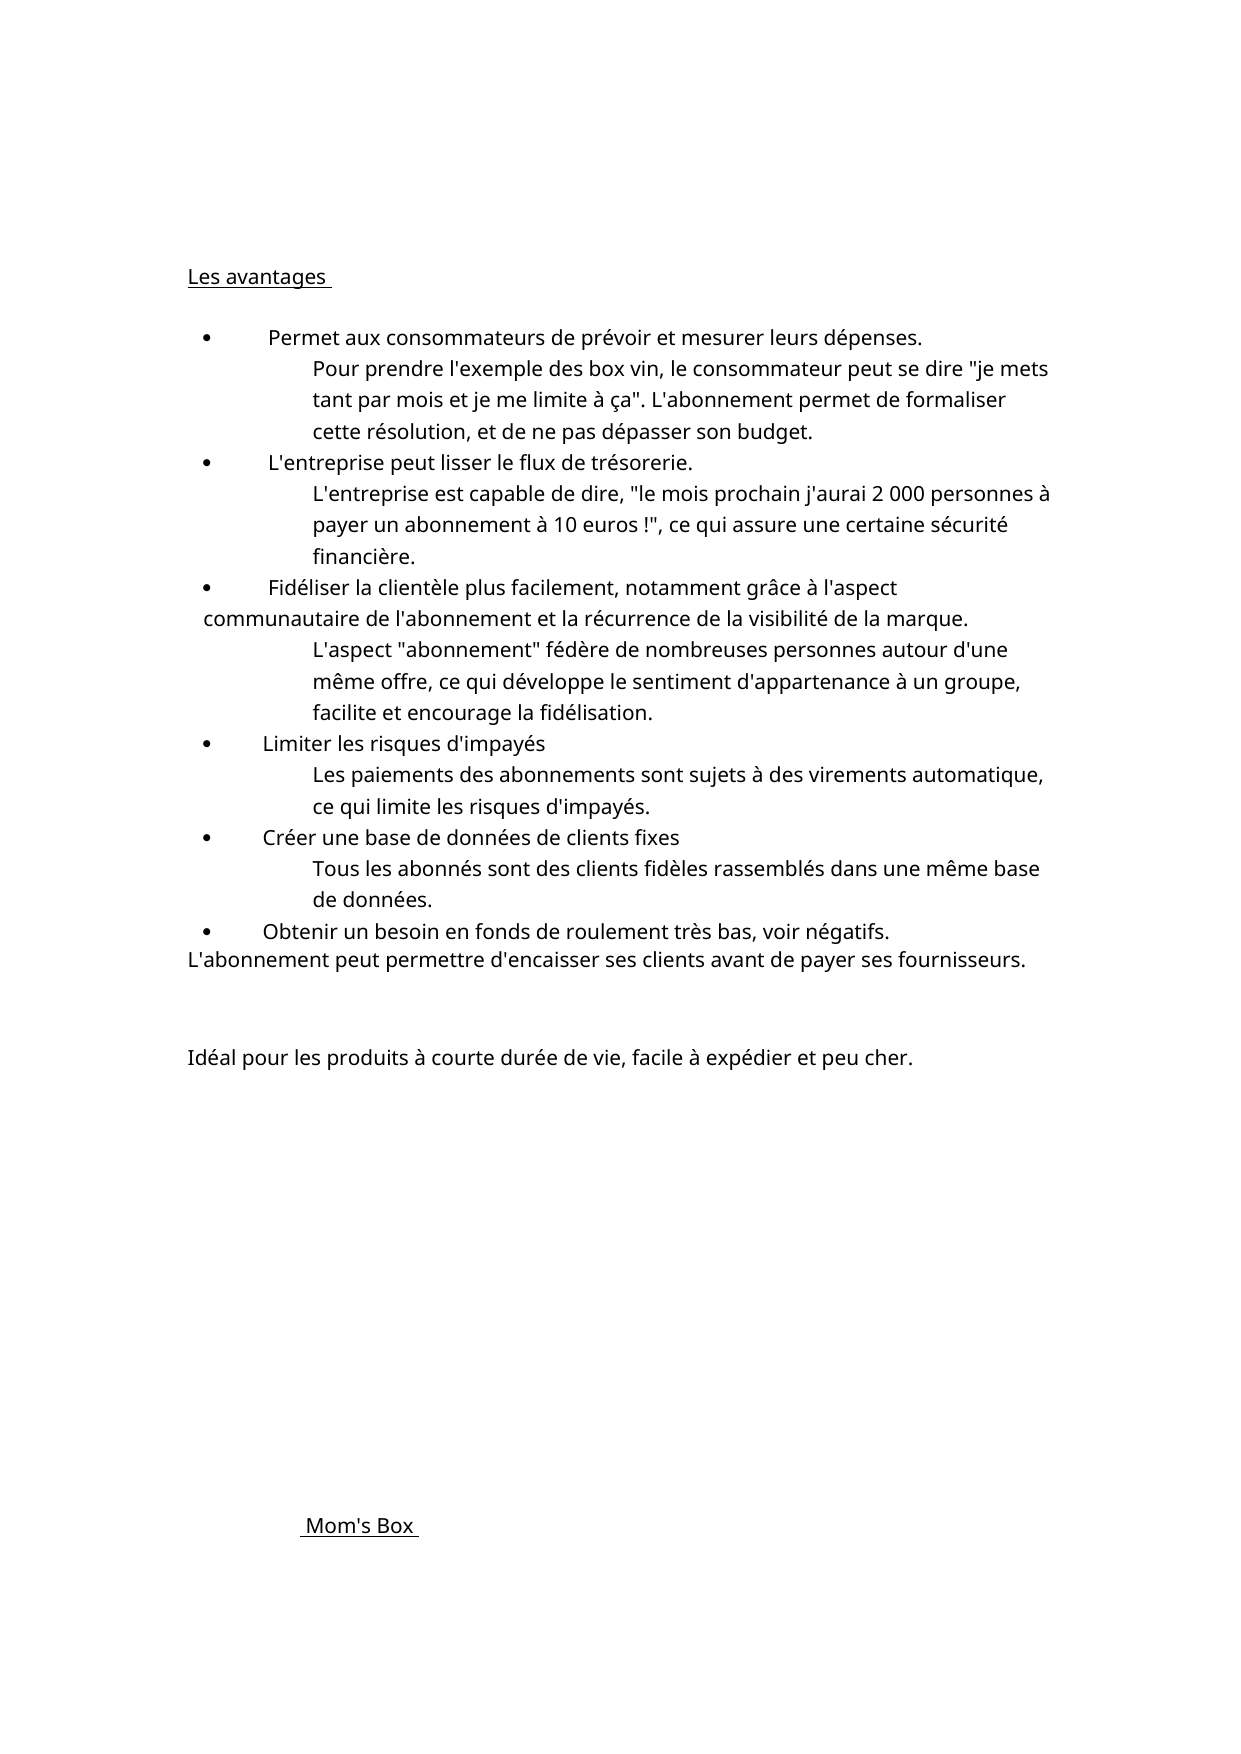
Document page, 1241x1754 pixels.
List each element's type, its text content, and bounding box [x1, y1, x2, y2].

text L'abonnement peut permettre d'encaisser ses clients avant de payer ses fournisseurs. [187, 945, 1053, 1011]
list Obtenir un besoin en fonds de roulement très bas, voir négatifs. [203, 914, 1053, 945]
text Pour prendre l'exemple des box vin, le consommateur peut se dire "je mets tant par mois et je me limite à ça". L'abonnement permet de formaliser cette résolution, et de ne pas dépasser son budget. [312, 351, 1053, 445]
list Permet aux consommateurs de prévoir et mesurer leurs dépenses. [203, 320, 1053, 351]
list Fidéliser la clientèle plus facilement, notamment grâce à l'aspect communautaire de l'abonnement et la récurrence de la visibilité de la marque. [203, 570, 1053, 633]
text Mom's Box [300, 1508, 1053, 1540]
text Tous les abonnés sont des clients fidèles rassemblés dans une même base de données. [312, 851, 1053, 914]
list Créer une base de données de clients fixes [203, 820, 1053, 851]
text L'aspect "abonnement" fédère de nombreuses personnes autour d'une même offre, ce qui développe le sentiment d'appartenance à un groupe, facilite et encourage la fidélisation. [312, 633, 1053, 726]
list L'entreprise peut lisser le flux de trésorerie. [203, 445, 1053, 476]
list Limiter les risques d'impayés [203, 726, 1053, 758]
text Les paiements des abonnements sont sujets à des virements automatique, ce qui limite les risques d'impayés. [312, 758, 1053, 820]
text L'entreprise est capable de dire, "le mois prochain j'aurai 2 000 personnes à payer un abonnement à 10 euros !", ce qui assure une certaine sécurité financière. [312, 476, 1053, 570]
text Les avantages [187, 262, 1053, 291]
text Idéal pour les produits à courte durée de vie, facile à expédier et peu cher. [187, 1040, 1053, 1071]
